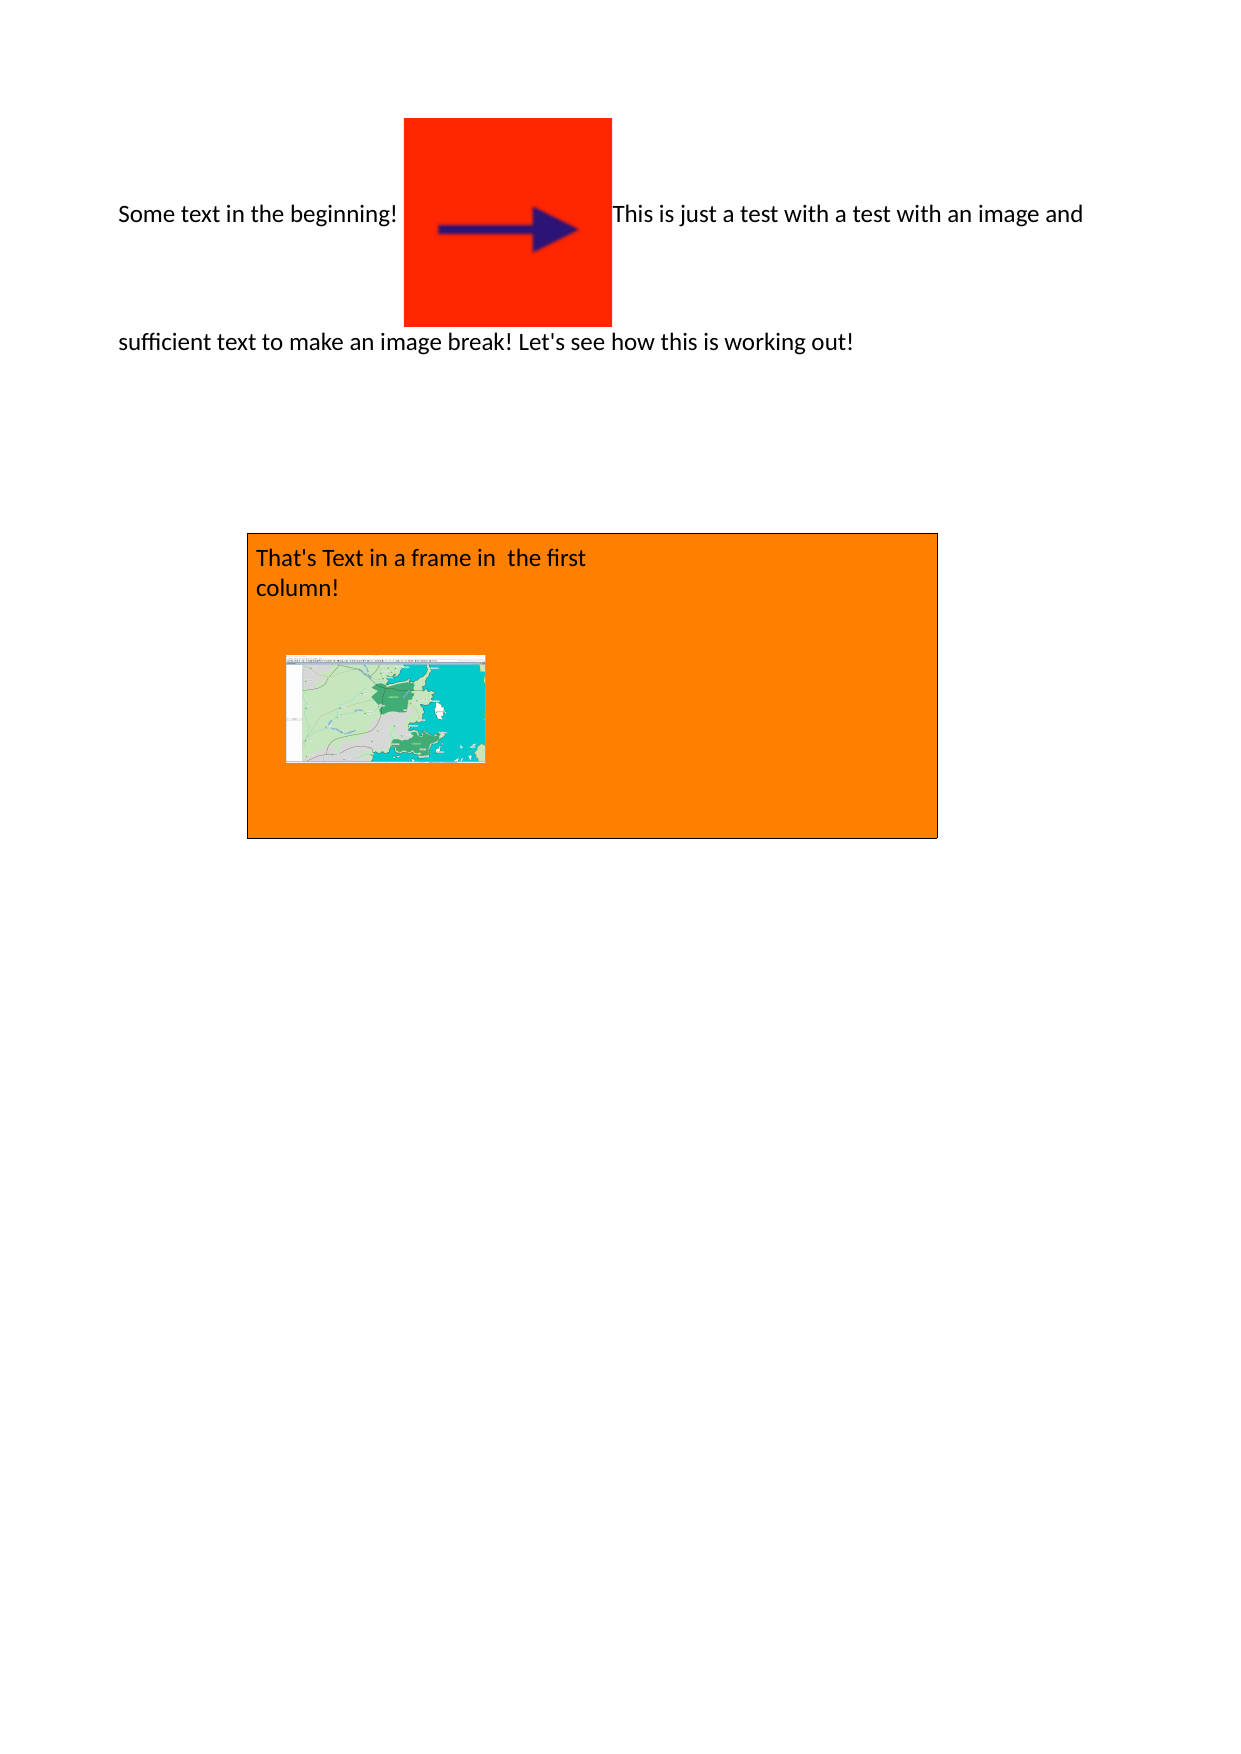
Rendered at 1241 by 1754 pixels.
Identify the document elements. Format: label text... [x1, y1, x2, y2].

picture [403, 118, 613, 327]
picture [286, 655, 486, 763]
text Some text in the beginning! This is just a test with a test with an image and sufficient text to make an image break! Let's see how this is working out! [118, 118, 1122, 357]
text That's Text in a frame in the first column! [256, 542, 592, 603]
